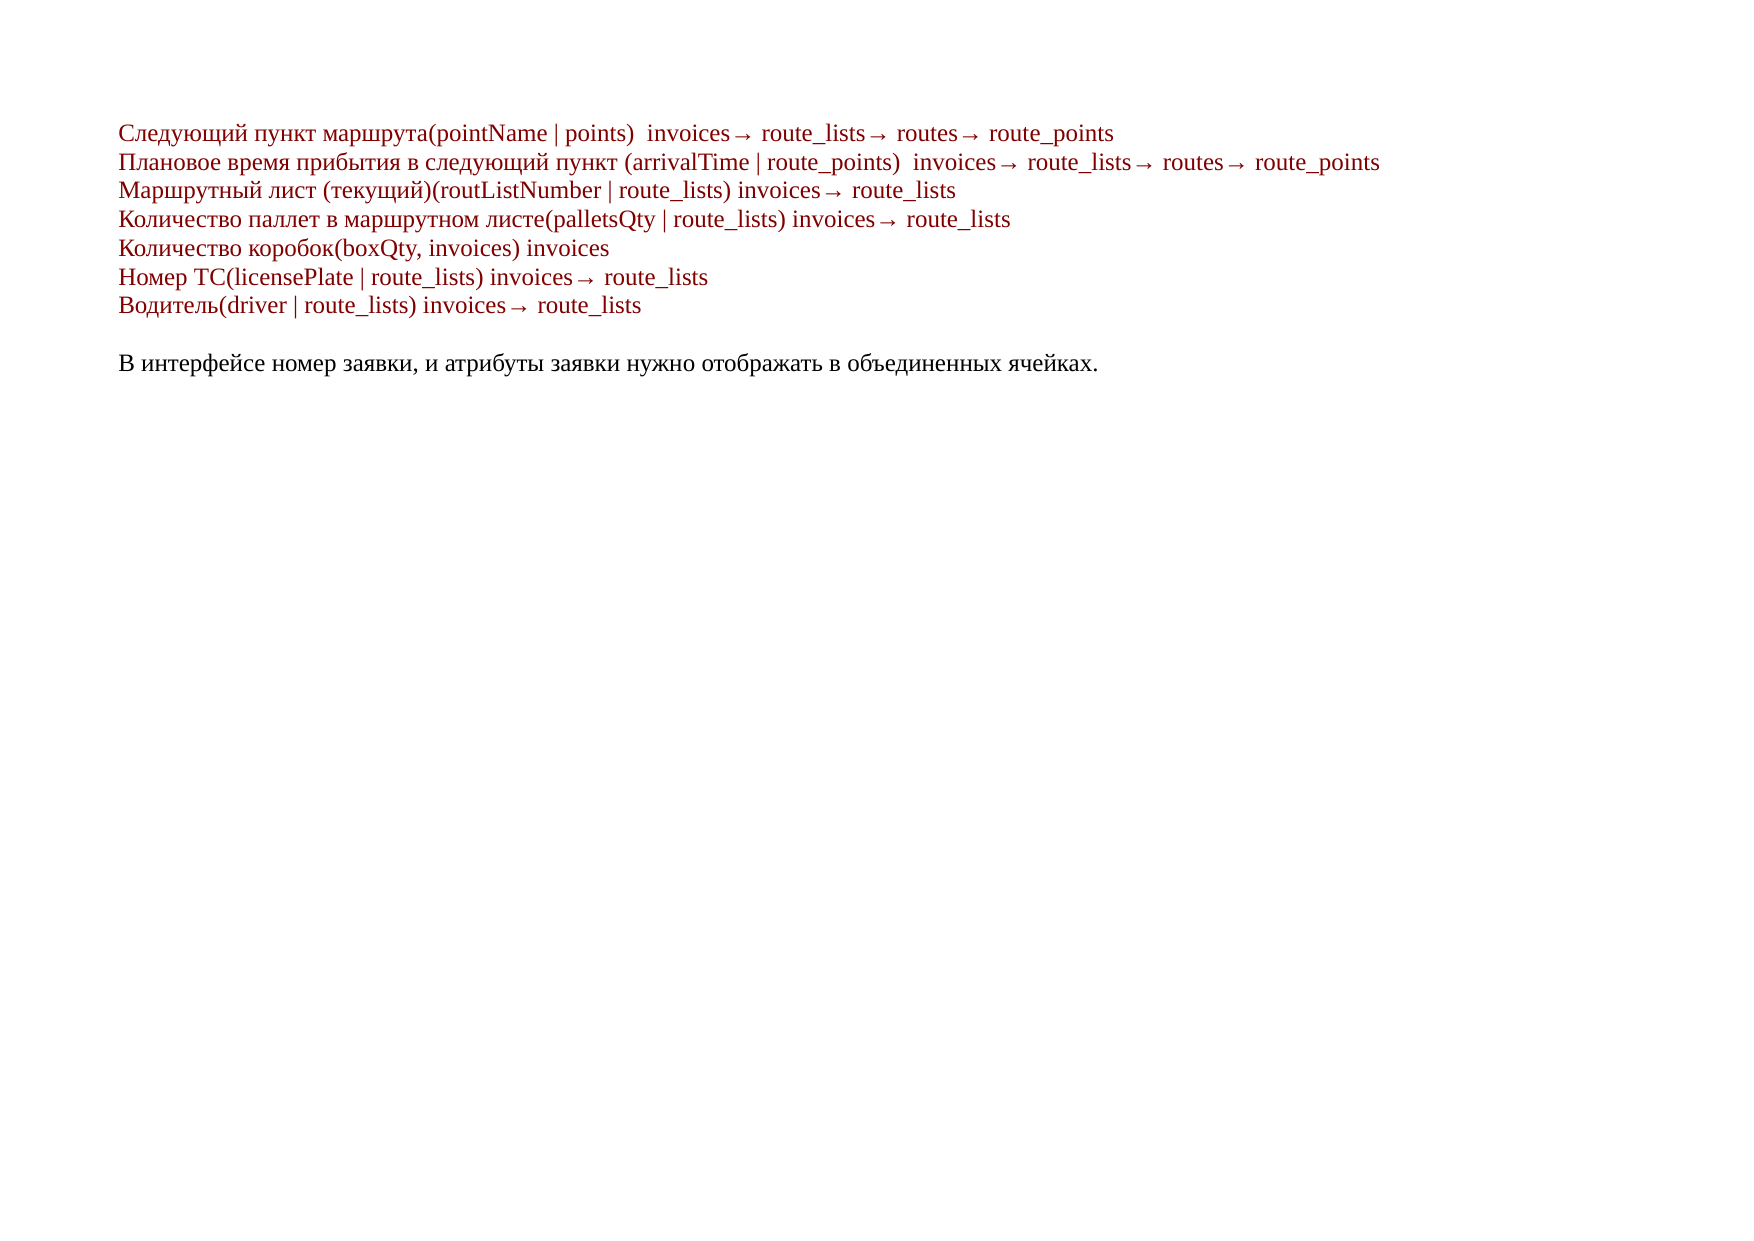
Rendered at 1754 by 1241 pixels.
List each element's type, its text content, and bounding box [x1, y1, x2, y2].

text Водитель(driver | route_lists) invoices→ route_lists [118, 291, 1636, 319]
text Номер ТС(licensePlate | route_lists) invoices→ route_lists [118, 262, 1636, 291]
text Следующий пункт маршрута(pointName | points) invoices→ route_lists→ routes→ route_points [118, 118, 1636, 147]
text В интерфейсе номер заявки, и атрибуты заявки нужно отображать в объединенных ячейках. [118, 348, 1636, 377]
text Количество коробок(boxQty, invoices) invoices [118, 233, 1636, 262]
text Плановое время прибытия в следующий пункт (arrivalTime | route_points) invoices→ route_lists→ routes→ route_points [118, 147, 1636, 176]
text Маршрутный лист (текущий)(routListNumber | route_lists) invoices→ route_lists [118, 176, 1636, 204]
text Количество паллет в маршрутном листе(palletsQty | route_lists) invoices→ route_lists [118, 204, 1636, 233]
